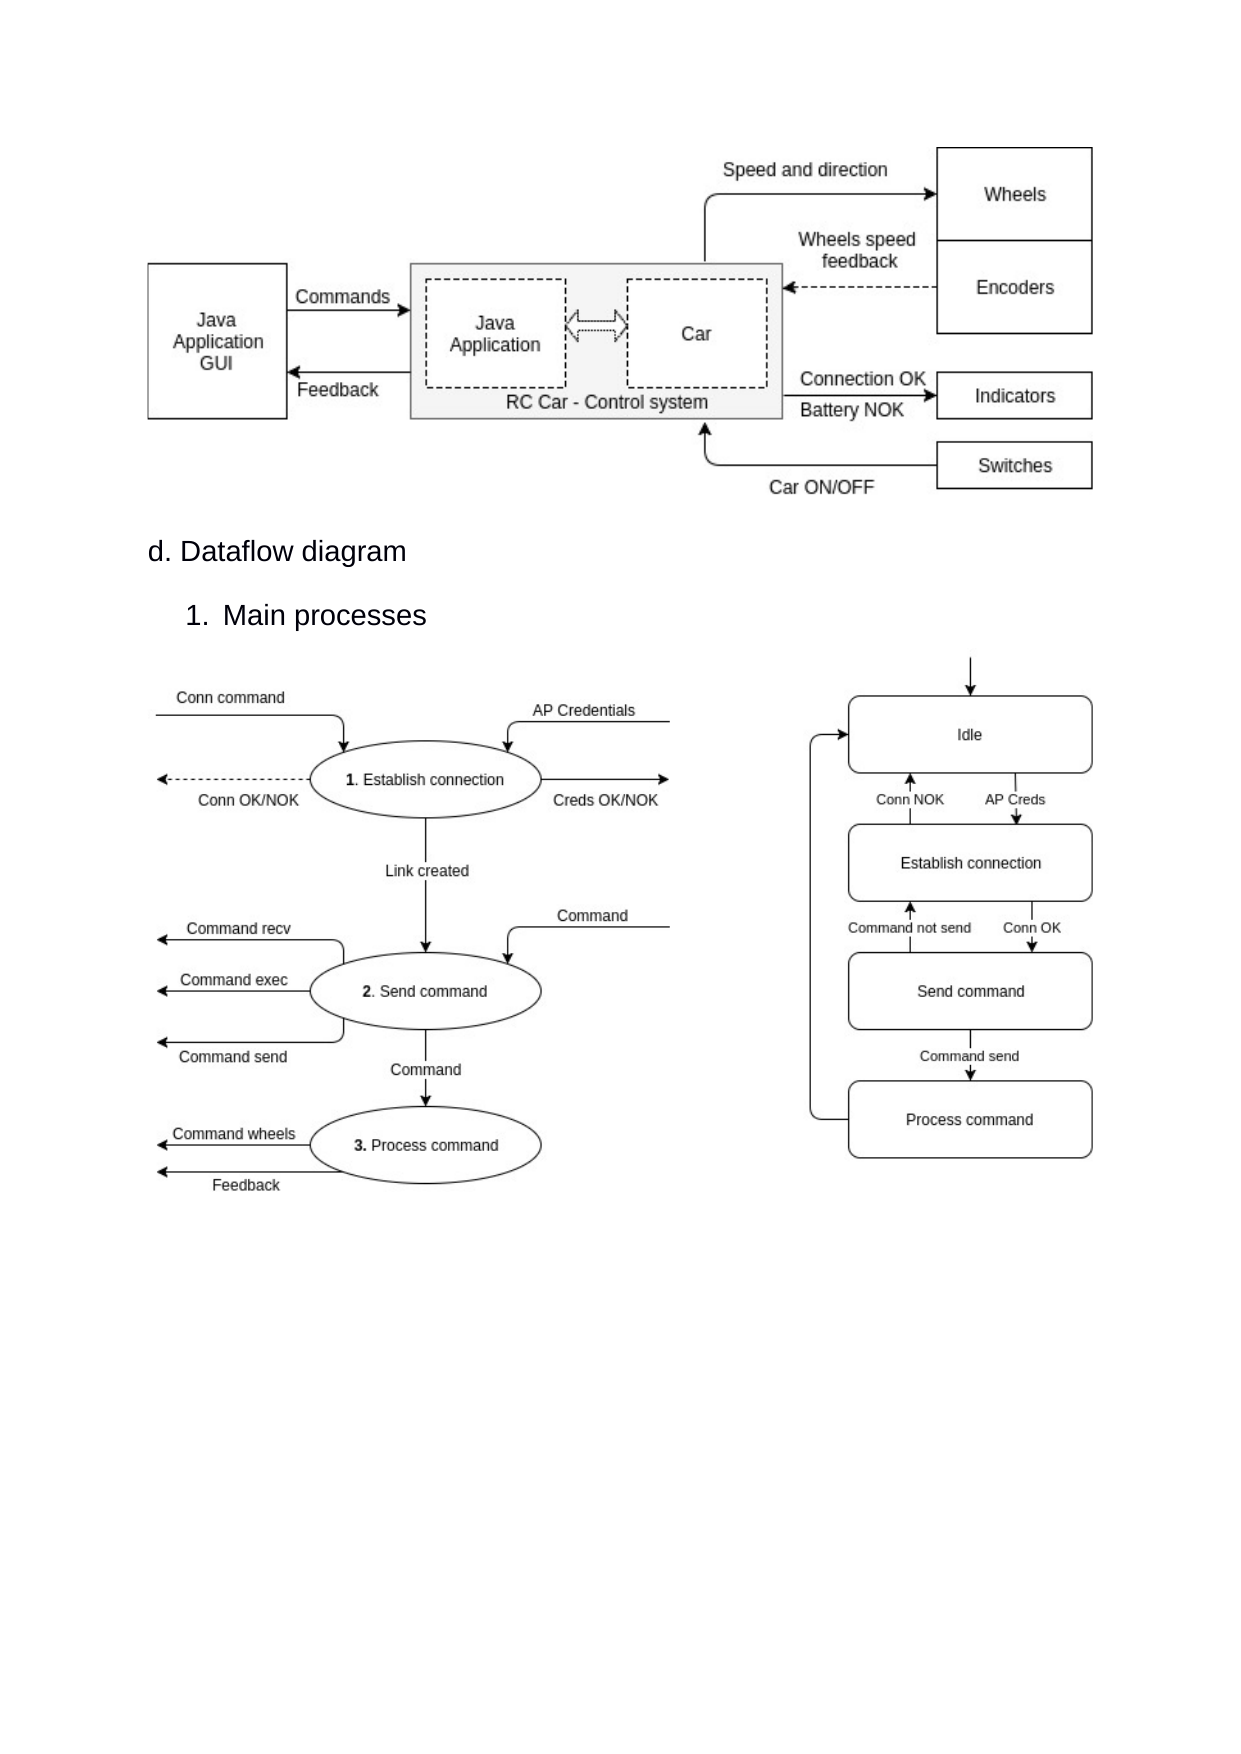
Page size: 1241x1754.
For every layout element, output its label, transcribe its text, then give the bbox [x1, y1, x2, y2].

subtitle Main processes [185, 598, 1093, 631]
picture [147, 648, 1093, 1192]
picture [147, 147, 1093, 505]
subtitle d. Dataflow diagram [148, 534, 1093, 568]
